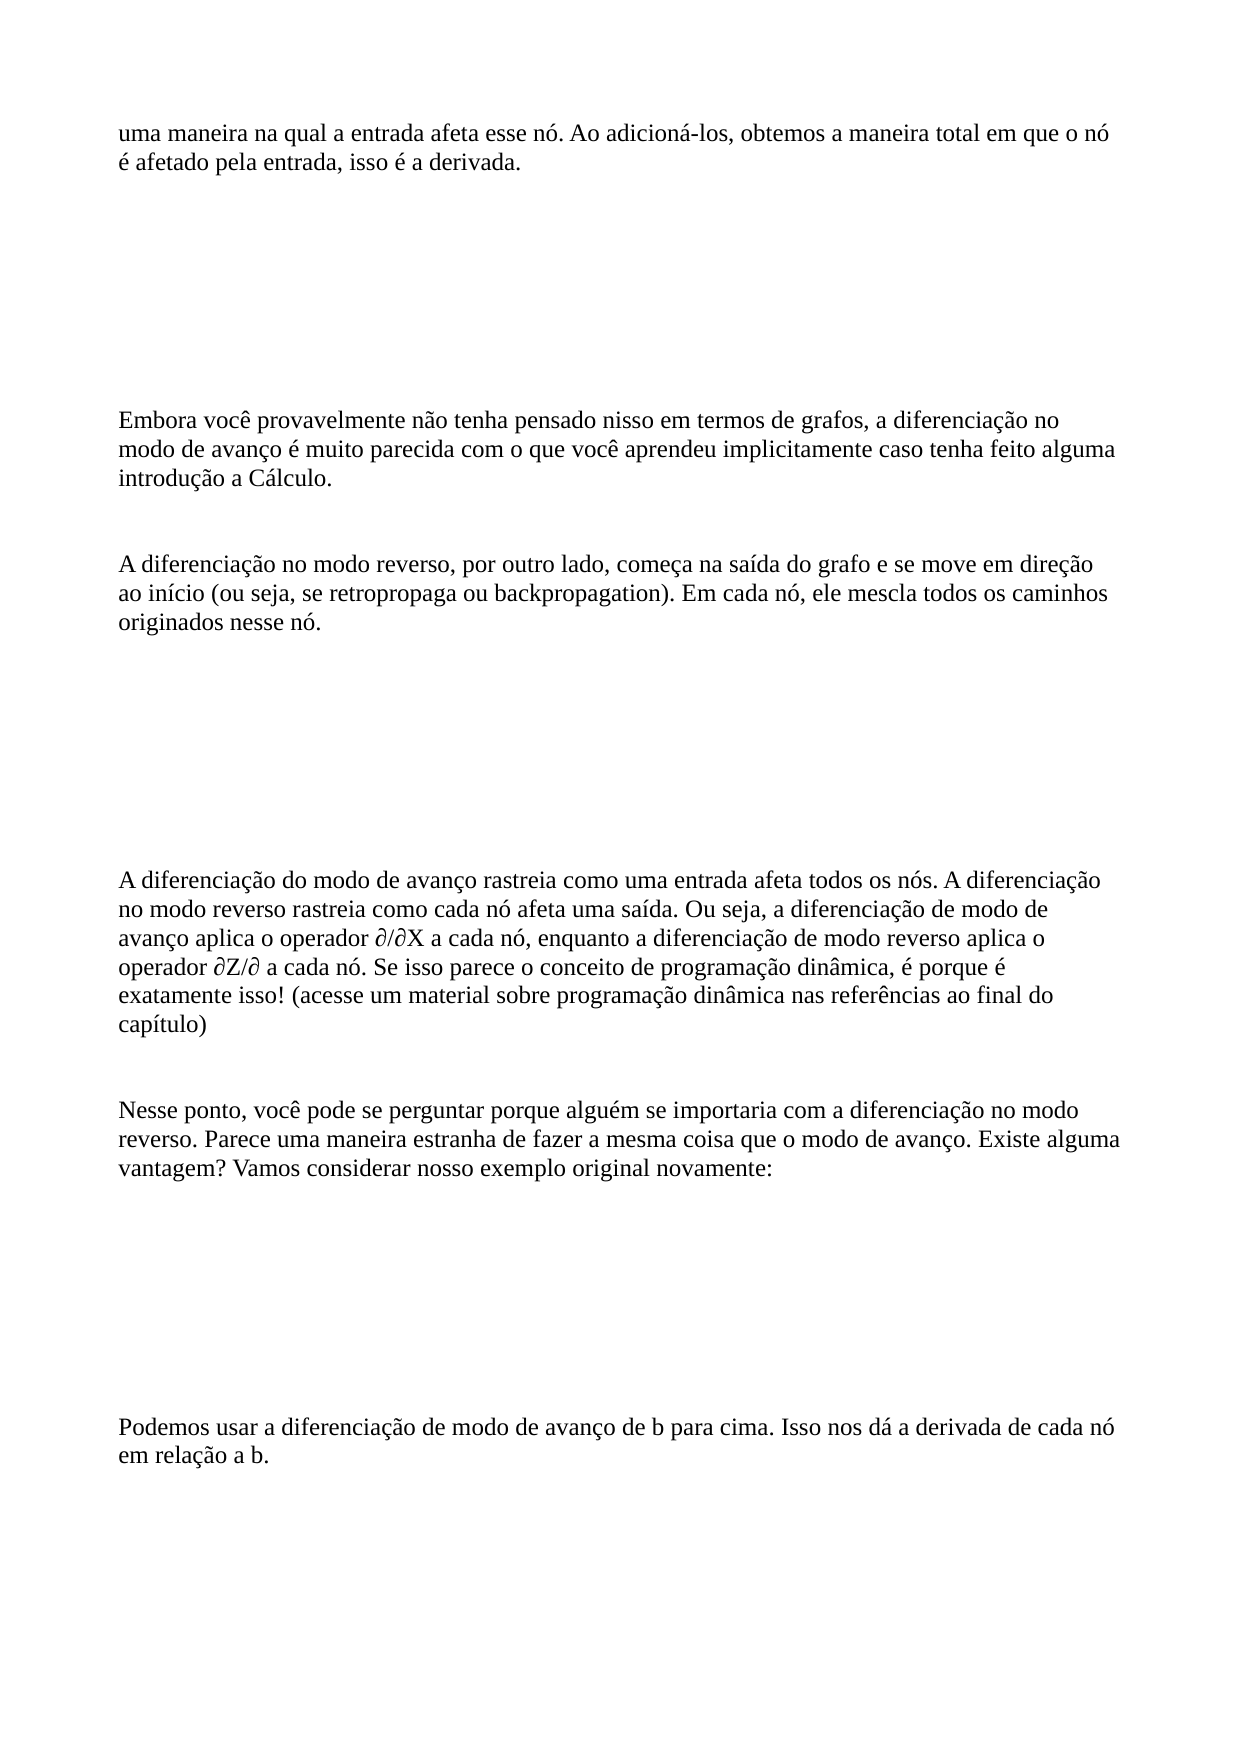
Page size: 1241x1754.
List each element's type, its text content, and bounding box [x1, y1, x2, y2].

text A diferenciação do modo de avanço rastreia como uma entrada afeta todos os nós. A diferenciação no modo reverso rastreia como cada nó afeta uma saída. Ou seja, a diferenciação de modo de avanço aplica o operador ∂/∂X a cada nó, enquanto a diferenciação de modo reverso aplica o operador ∂Z/∂ a cada nó. Se isso parece o conceito de programação dinâmica, é porque é exatamente isso! (acesse um material sobre programação dinâmica nas referências ao final do capítulo) [118, 866, 1122, 1038]
text Embora você provavelmente não tenha pensado nisso em termos de grafos, a diferenciação no modo de avanço é muito parecida com o que você aprendeu implicitamente caso tenha feito alguma introdução a Cálculo. [118, 406, 1122, 492]
text A diferenciação no modo reverso, por outro lado, começa na saída do grafo e se move em direção ao início (ou seja, se retropropaga ou backpropagation). Em cada nó, ele mescla todos os caminhos originados nesse nó. [118, 549, 1122, 636]
text Nesse ponto, você pode se perguntar porque alguém se importaria com a diferenciação no modo reverso. Parece uma maneira estranha de fazer a mesma coisa que o modo de avanço. Existe alguma vantagem? Vamos considerar nosso exemplo original novamente: [118, 1096, 1122, 1182]
text Podemos usar a diferenciação de modo de avanço de b para cima. Isso nos dá a derivada de cada nó em relação a b. [118, 1412, 1122, 1469]
text uma maneira na qual a entrada afeta esse nó. Ao adicioná-los, obtemos a maneira total em que o nó é afetado pela entrada, isso é a derivada. [118, 118, 1122, 176]
